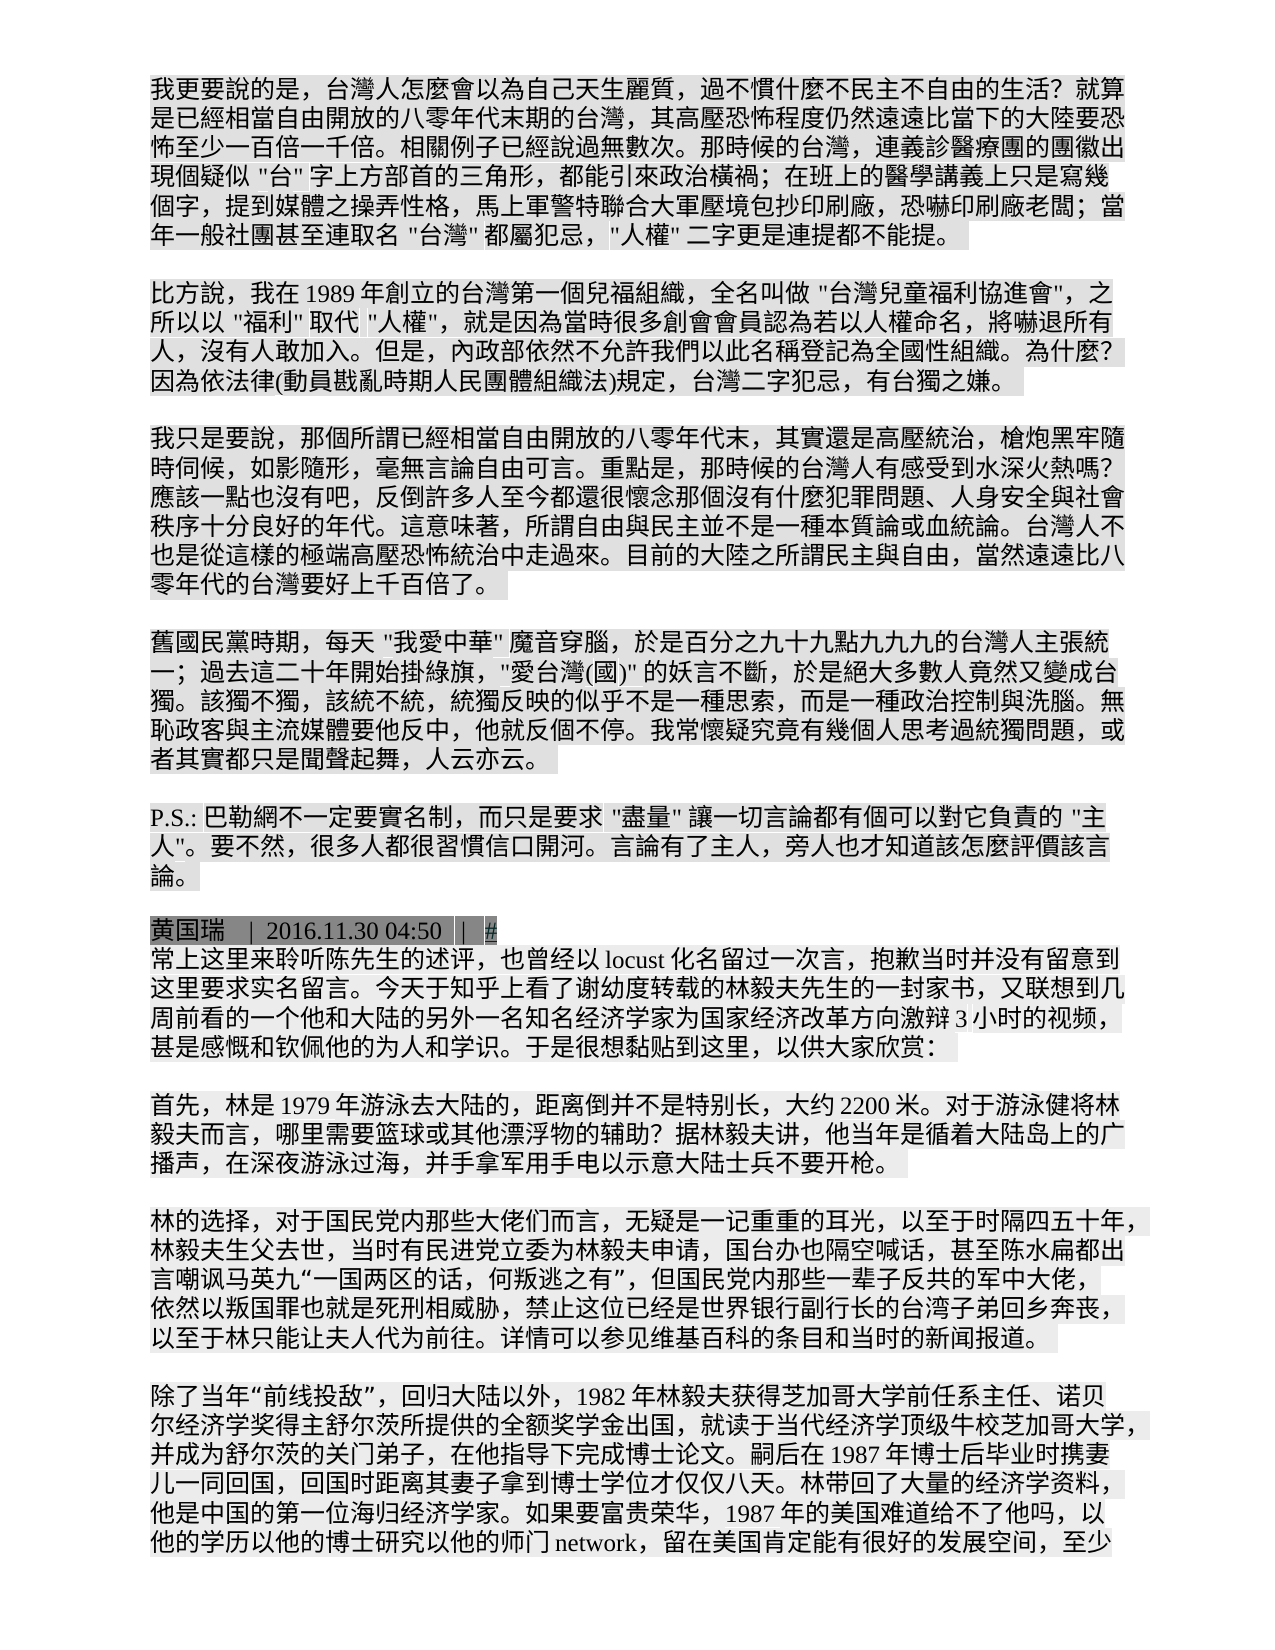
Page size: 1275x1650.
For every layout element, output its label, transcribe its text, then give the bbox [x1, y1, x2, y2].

text 常上这里来聆听陈先生的述评，也曾经以locust化名留过一次言，抱歉当时并没有留意到这里要求实名留言。今天于知乎上看了谢幼度转载的林毅夫先生的一封家书，又联想到几周前看的一个他和大陆的另外一名知名经济学家为国家经济改革方向激辩3小时的视频，甚是感慨和钦佩他的为人和学识。于是很想黏贴到这里，以供大家欣赏： 首先，林是1979年游泳去大陆的，距离倒并不是特别长，大约2200米。对于游泳健将林毅夫而言，哪里需要篮球或其他漂浮物的辅助？据林毅夫讲，他当年是循着大陆岛上的广播声，在深夜游泳过海，并手拿军用手电以示意大陆士兵不要开枪。 林的选择，对于国民党内那些大佬们而言，无疑是一记重重的耳光，以至于时隔四五十年，林毅夫生父去世，当时有民进党立委为林毅夫申请，国台办也隔空喊话，甚至陈水扁都出言嘲讽马英九“一国两区的话，何叛逃之有”，但国民党内那些一辈子反共的军中大佬，依然以叛国罪也就是死刑相威胁，禁止这位已经是世界银行副行长的台湾子弟回乡奔丧，以至于林只能让夫人代为前往。详情可以参见维基百科的条目和当时的新闻报道。 除了当年“前线投敌”，回归大陆以外，1982年林毅夫获得芝加哥大学前任系主任、诺贝尔经济学奖得主舒尔茨所提供的全额奖学金出国，就读于当代经济学顶级牛校芝加哥大学，并成为舒尔茨的关门弟子，在他指导下完成博士论文。嗣后在1987年博士后毕业时携妻儿一同回国，回国时距离其妻子拿到博士学位才仅仅八天。林带回了大量的经济学资料，他是中国的第一位海归经济学家。如果要富贵荣华，1987年的美国难道给不了他吗，以他的学历以他的博士研究以他的师门network，留在美国肯定能有很好的发展空间，至少一个常青藤的full professor甚至某经济研究中心的director都是有可能的，然而他依然选择了回到那个并不富裕的中国。 关于林毅夫的学术成就，知乎有很好的讨论，在此不做赘述，请参见林毅夫有多大可能获诺贝尔奖？ - 瑞典银行经济学奖 对于1979年他所做的选择，当事人自己的回答最有说服力：［注：林的这封信是寄给在日本的表哥，并非公开信。当时台湾还处在戒严时期，林改换姓名藏踪匿迹唯恐牵连家人，即使是1982年以后他在美国芝加哥大学读书期间也是隐藏身份的，所以这封家书不存在公开信所需要的对外宣传问题，当为兄弟之间的肺腑之言。］ 不但要做台灣的主人 而且要做中國的主人 寫給表哥李建興的家信 林毅夫 建興兄：臨別之際，未及問你將來在東京的地址，因此上封信僅以姑且試之的心情投寄，真沒想到竟能接到你的回音。轉眼離家已近一載，雖說男兒志在四方，不能眷念兒女私情，而忘卻肩上的責任；但是思鄉之情卻是隨著日月的增長而加深。捧讀來信之際，真讓我深深地體會到了「家書抵萬金」之心情。 回國以後，原想儘速給家裏捎個消息，但顧及親友的安全，故不敢莽撞從事。我的回國對台灣當局來說，當然是一件很難堪的事情，而我在台的知名度，更給了大陸一個很好的宣傳機會。但為了在台親友的安全，經我的要求，組織終於同意，只要台灣當局不對我的家屬和親友採取迫害行動，這邊也就不以我的回國做文章。 在大陸這段時間，經組織的安排，我參觀了許多地方，雖然總的來說，大陸在經濟建設方面還相當落後，人民的生活水準也還很低，但基本上每個人是可以吃得飽、穿得暖的，這在中國五千年的歷史上，不能不說是一項突出的成就。在社會主義建設上，中國應該有更高的成就，但是十年「文化大革命」的混亂，使整個中國的經濟瀕臨崩潰的邊緣。現在中國從上到下正在實事求是地檢討建國30年來的經驗，從中吸取教訓，以便為現代化的中國之建設而努力。 自從「四人幫」倒台以後，整個大陸正在以一個飛躍的速度向前進步，人民充滿朝氣和信心。我深深地相信，中華民族是有希望、有前途的。而做為一個中國人，是值得驕傲，是可以抬頭挺胸昂立於世界之上的。基於對歷史的癖好，我特地去參觀了許多名勝古跡，但是長城的雄壯，故宮的華麗，並沒有在我心裡留下多少深刻的印象。最令我感到震撼的是，戰國時代，秦李冰父子在成都所築的都江堰。由於都江堰，使四川成為天府之國，而始建迄今已近三千年，但是它還在惠及眾生。當我站在江邊，聽那滔滔的水聲，真讓我有大丈夫若不像李冰父子為後世子孫千萬年之幸福，貢獻一己之力量，實有愧此生之嘆！ 台灣的未來，現在正處於十字路口，長期維持那種妾身未明的身份，對台灣一千七百萬同胞來說，並非終久之計。因此何去何從，我輩應當發揮應盡的影響力。正如你來信所說，台灣不該獨立，更不應該再次淪為次殖民地。那麼台灣到底應該往何處去，這個問題長久以來，一直是我心中思索的主題。基於對文化、歷史、政治、經濟和軍事的認識，我覺得回歸祖國是歷史的必然，也是最佳的選擇方案。 做為一個台灣人，我深愛這塊生我、養我的地方，我願為它的繁榮、幸福奉獻一生的精力；但是做為一個中國人，我覺得台灣除了是台灣人的台灣之外，台灣還應該能對中國的歷史發揮更大的貢獻。長期的分裂，對大陸不利，對台灣不利，對整個中國的歷史更不利。因此，如何在不損害台灣人民利益的前提下，促使中國早日再度統一，是我輩有志青年無以旁貸的責任。 現在大陸對台灣這30年來在經濟、社會、文化建設上的成就，是充分肯定的；而大陸在提出和平統一台灣政策的同時，也再三保證，尊重台灣現行的狀況和現行制度，不使台灣人民蒙受損失，不改變台灣人民的生活方式。而從我所接觸中，感覺到大陸當局是充滿誠意的。當然如何才能不降低台灣人民的生活水準，不改變台灣人民的生活方式，是一件非常複雜的問題，而我覺得將來台灣統一以後，最主要的工作還是經濟方面。因此，目前我準備再以三年的時間，對經濟理論問題再好好下一番工夫。 在台灣我雖也曾是被吹捧的對象，可是國民黨對我只是利用，而不是真正的培養；現在這邊則是真正重視我，培養我。 目前我的生活除了偶感單調寂寞外，一切都令人非常滿意。上次在佳佳餐廳，我原有意將雲英、小龍、小麟托你照顧，而如今你也已經離開台灣。雲英一個女子要撫養兩個孩子，其艱辛可想而知。小龍已經三歲，正是最需要父親的時候，但卻只能和他母親相依為命。小麟出生，連跟父親見面的機會都沒有。我母多病，我未能盡人子應有之孝道，對於他們我實在有說不盡的抱歉，但望團圓之日早日來臨。 對雲英請代我多鼓勵她。也請你轉告大哥大嫂，要他們對家庭多負點責任，將來我會十倍、百倍奉還。雲英的生日是2月16日，我母親是農曆五月份生的，我父親是農曆八月初七生，小麟應是陽曆8月5日左右生的吧？小龍則是12月12日生日，這些日子若方便，請代我向他們送些禮物，我和雲英之間有個小名叫方方，在禮物上寫上這個名字，她就會了解的。 目前我唯一能聯繫的親人就是你，但是你也應該特別小心，不要給國民黨當局抓到任何把柄，免得惹來一身麻煩。消息最好採用口傳，以免留下痕跡。現在你大概忙著準備四月份的考試吧！等考完試再進一步聯繫。請代我向建成兄嫂問好。最後，我們台灣人應有一個志氣，不但要做台灣的主人，而且要做中國的主人，讓我們為中國的統一、富強而努力吧！◆ [150, 945, 1125, 1557]
text 黄国瑞 | 2016.11.30 04:50 | # [150, 916, 1125, 945]
text 哲學上有個觀念，我給它一個名字叫 "證據的不對等"。這東西可難可易，簡單可以這麼說，一個命題的正反兩邊，概念平等，但其所需的理由，其實是不對等的。就好比說如果有人問你，"怎麼不出家當和尚？" 你一定覺得莫名其妙，沒事幹啥要出家？不出家不需要理由，出家才需要對吧。對於不懂得地球上的事的外星人來說，出不出家都需要理由，但是你我地球人眼中的世界卻是失衡的，畢竟我們不是在談論一種科學方程式的正反可能性。 時下的統獨問題對我來說也一樣。統一不需要理由，獨立才需要；或者說，獨立所需要的理由得比統一更充份一些才行，就如同出家當和尚一樣。不是說你不能當和尚，而是說，那得需要更多積極的(或說正面的) 理由才行。對我來說，時下的統獨選項就像一邊是大海，一邊是水族箱，你若是一條魚，你選哪一邊？當然，如果有人覺得自己是一條高貴的金魚，經不起風浪，那他當然可以選擇在水族箱裏過活。但是正常狀態下，我若能擁有一大片天地，我何必把自己困在一個小島上？中國早晚就是世界的中心舞台，我為什麼要脫離世界之寬廣？我為什麼要放棄大好江山、窩居島上充當美國人的一條狗？我為什麼要讓自己的家鄉成為美軍攻擊對岸同胞的一個軍事基地？ 陳映真過世，有人笑我說，"我還以為你多麼高瞻遠矚，想不到人家陳映真比你還更有遠見，人家打從一開始就主張兩岸統一，而你竟然還曾經主張台獨"。陳映真當然比我有遠見，這我不否認。不過，八零年代我主張台獨倒也不是那麼可笑。我出生在文革那個年代，雖然遙遙看著對岸而無身受其害，但是那種殺老母、揍老爸、連聽點古典音樂都有罪的瘋狂社會，誰會想跟它統一？即便八零年代大陸已經逐步改革開放，但餘悸猶存。在那個年代，我確實看不到中國的未來。再加上整天高喊 "我愛中華" (相當於現在的 "愛台灣" 那般瘋狂與法西斯) 的舊國民黨的高壓恐怖統治，就連說出 "台灣" 二字都犯忌，當然就更讓人想脫離所謂中國。 當然，這純粹是我個人當年的想法。不過，來到九零年代後，當民進黨開始高舉台獨時，他們所持的主要理由之一卻是經濟。在每個政見會或群眾政治演講場合上，你常會聽到以下的說詞： "誰會想要跟對岸的統一？那些人，什麼同胞，誰跟他們同胞？窮得跟鬼一樣，土裏土氣的，國民所得只有我們的幾十分之一，一旦統一，你的收入將剩下十分之一，打一折，你要不要？要統一的請舉手？" 這時候，群眾就會開心得大聲叫好！ 在幾次黨內會議上，我曾經質疑：那你們的意思是，假若有一天，大陸的經濟改善得跟我們差不多，我們就應該要統一是不是？有一位後來當過黨主席的大老說："當然啊！要是真有那一天，就算半夜用爬的，也要爬過去對岸跟他們統一"。這個黨主席是誰呢？就是當年推展以台灣自決論取代 (或說包裝) 台獨論的謝長廷。 我沒想到這一天這麼快就來了。而且，很快地，台灣的經濟將進一步落入後段班，跟對岸已完全無法抗衡。可是，台獨的說詞又變了，收入打一折的說法，被時下最流行的所謂民主論取代。我不反對有人以此為理由。但是，時下的民主說詞有著一種很奇怪的本質論在裏頭。簡單說就是：我們台灣人很高貴，素質很高，我們過不慣不民主的生活。這種 "過不慣"，是一種彷彿意味著高貴血統的本質性因素。相較於野蠻低能骯髒無知與落後的大陸人，我們台灣人只能生活在所謂民主底下，所以我們要獨立。 首先，其所謂民主，其實就只是投票選代表，如此而已。在一堆人渣中投個票，選出代表、然後只能任其為所欲為，我看不出這事究竟有何價值可言。 我更要說的是，台灣人怎麼會以為自己天生麗質，過不慣什麼不民主不自由的生活？就算是已經相當自由開放的八零年代末期的台灣，其高壓恐怖程度仍然遠遠比當下的大陸要恐怖至少一百倍一千倍。相關例子已經說過無數次。那時候的台灣，連義診醫療團的團徽出現個疑似 "台" 字上方部首的三角形，都能引來政治橫禍；在班上的醫學講義上只是寫幾個字，提到媒體之操弄性格，馬上軍警特聯合大軍壓境包抄印刷廠，恐嚇印刷廠老闆；當年一般社團甚至連取名 "台灣" 都屬犯忌，"人權" 二字更是連提都不能提。 比方說，我在1989年創立的台灣第一個兒福組織，全名叫做 "台灣兒童福利協進會"，之所以以 "福利" 取代 "人權"，就是因為當時很多創會會員認為若以人權命名，將嚇退所有人，沒有人敢加入。但是，內政部依然不允許我們以此名稱登記為全國性組織。為什麼？因為依法律(動員戡亂時期人民團體組織法)規定，台灣二字犯忌，有台獨之嫌。 我只是要說，那個所謂已經相當自由開放的八零年代末，其實還是高壓統治，槍炮黑牢隨時伺候，如影隨形，毫無言論自由可言。重點是，那時候的台灣人有感受到水深火熱嗎？應該一點也沒有吧，反倒許多人至今都還很懷念那個沒有什麼犯罪問題、人身安全與社會秩序十分良好的年代。這意味著，所謂自由與民主並不是一種本質論或血統論。台灣人不也是從這樣的極端高壓恐怖統治中走過來。目前的大陸之所謂民主與自由，當然遠遠比八零年代的台灣要好上千百倍了。 舊國民黨時期，每天 "我愛中華" 魔音穿腦，於是百分之九十九點九九九的台灣人主張統一；過去這二十年開始掛綠旗，"愛台灣(國)" 的妖言不斷，於是絕大多數人竟然又變成台獨。該獨不獨，該統不統，統獨反映的似乎不是一種思索，而是一種政治控制與洗腦。無恥政客與主流媒體要他反中，他就反個不停。我常懷疑究竟有幾個人思考過統獨問題，或者其實都只是聞聲起舞，人云亦云。 P.S.: 巴勒網不一定要實名制，而只是要求 "盡量" 讓一切言論都有個可以對它負責的 "主人"。要不然，很多人都很習慣信口開河。言論有了主人，旁人也才知道該怎麼評價該言論。 [150, 75, 1125, 891]
